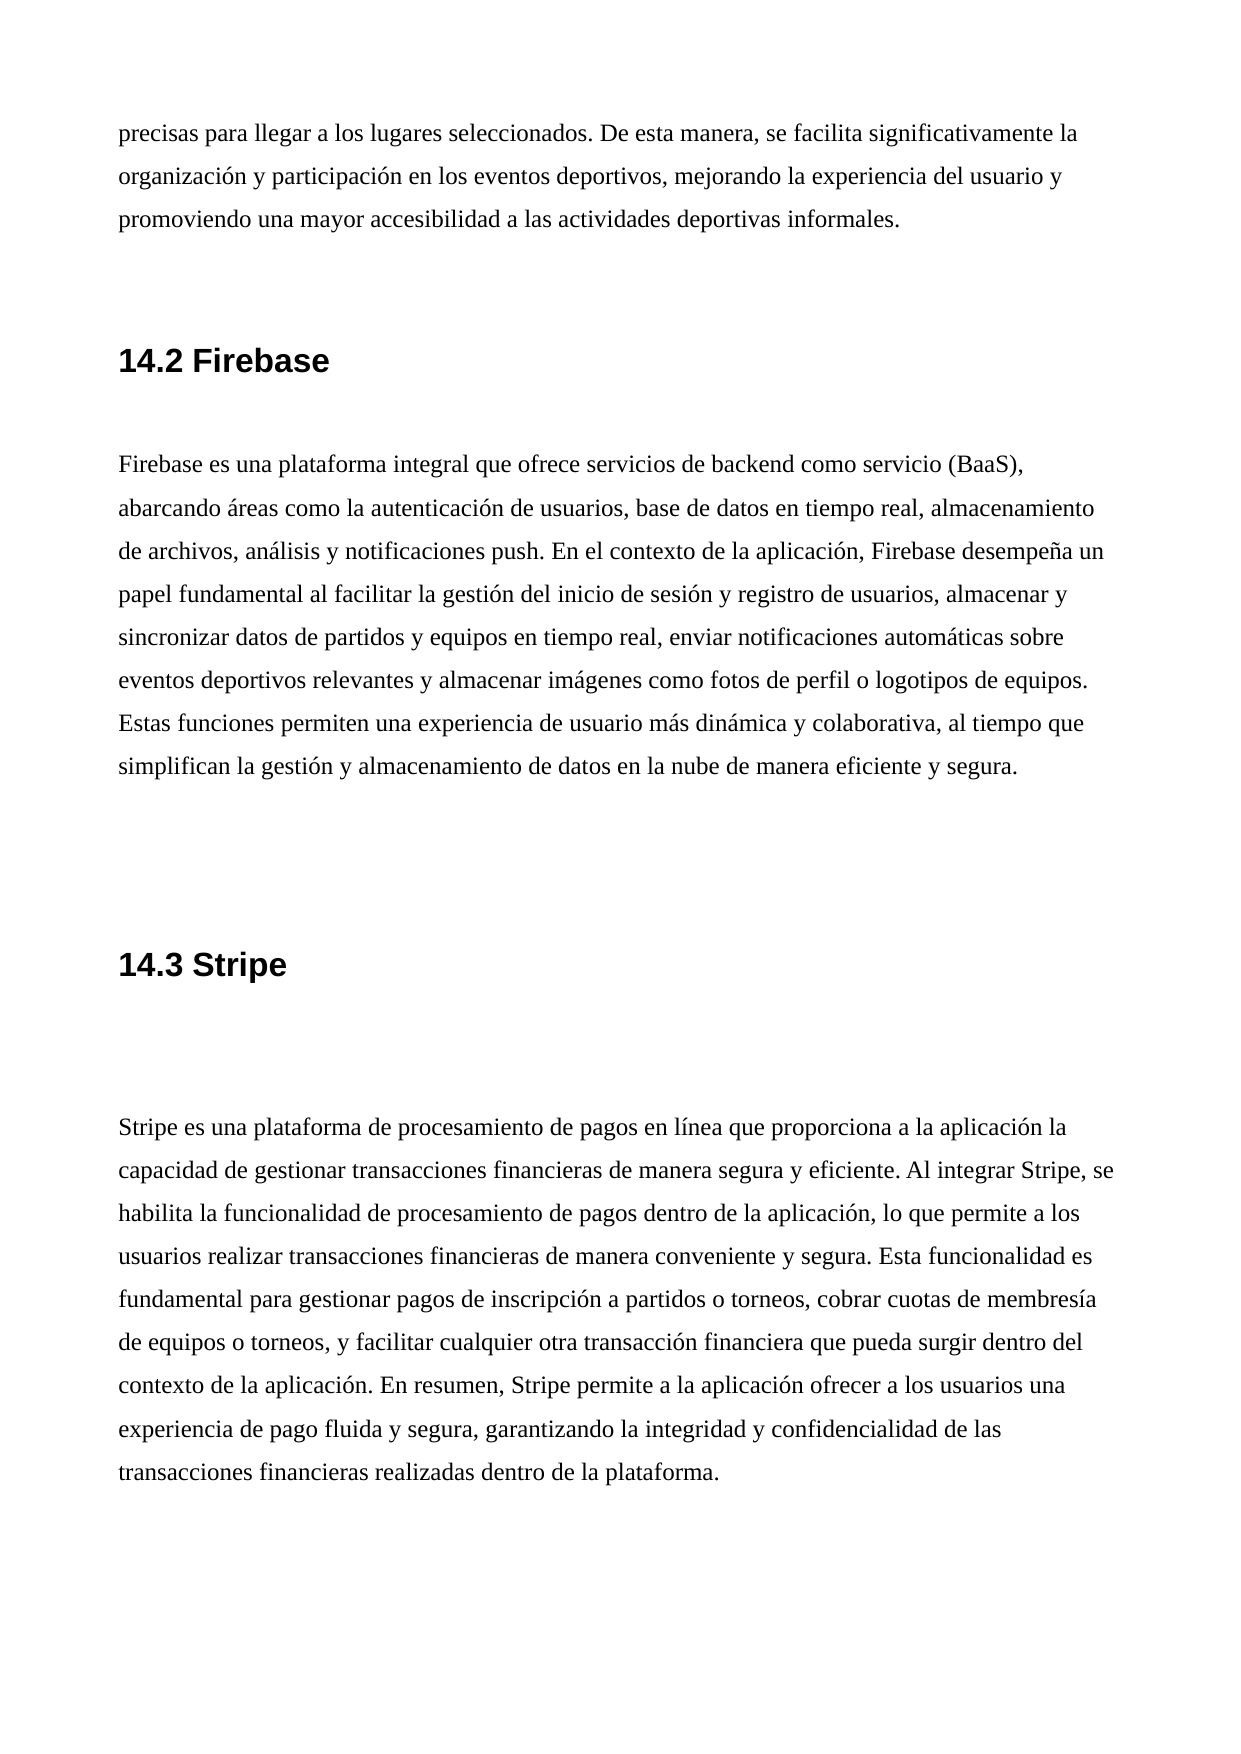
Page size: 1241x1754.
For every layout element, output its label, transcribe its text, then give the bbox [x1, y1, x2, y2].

text precisas para llegar a los lugares seleccionados. De esta manera, se facilita significativamente la organización y participación en los eventos deportivos, mejorando la experiencia del usuario y promoviendo una mayor accesibilidad a las actividades deportivas informales. [118, 118, 1122, 233]
subtitle Stripe [118, 945, 1122, 984]
subtitle Firebase [118, 341, 1122, 379]
text Stripe es una plataforma de procesamiento de pagos en línea que proporciona a la aplicación la capacidad de gestionar transacciones financieras de manera segura y eficiente. Al integrar Stripe, se habilita la funcionalidad de procesamiento de pagos dentro de la aplicación, lo que permite a los usuarios realizar transacciones financieras de manera conveniente y segura. Esta funcionalidad es fundamental para gestionar pagos de inscripción a partidos o torneos, cobrar cuotas de membresía de equipos o torneos, y facilitar cualquier otra transacción financiera que pueda surgir dentro del contexto de la aplicación. En resumen, Stripe permite a la aplicación ofrecer a los usuarios una experiencia de pago fluida y segura, garantizando la integridad y confidencialidad de las transacciones financieras realizadas dentro de la plataforma. [118, 1112, 1122, 1486]
text Firebase es una plataforma integral que ofrece servicios de backend como servicio (BaaS), abarcando áreas como la autenticación de usuarios, base de datos en tiempo real, almacenamiento de archivos, análisis y notificaciones push. En el contexto de la aplicación, Firebase desempeña un papel fundamental al facilitar la gestión del inicio de sesión y registro de usuarios, almacenar y sincronizar datos de partidos y equipos en tiempo real, enviar notificaciones automáticas sobre eventos deportivos relevantes y almacenar imágenes como fotos de perfil o logotipos de equipos. Estas funciones permiten una experiencia de usuario más dinámica y colaborativa, al tiempo que simplifican la gestión y almacenamiento de datos en la nube de manera eficiente y segura. [118, 449, 1122, 780]
